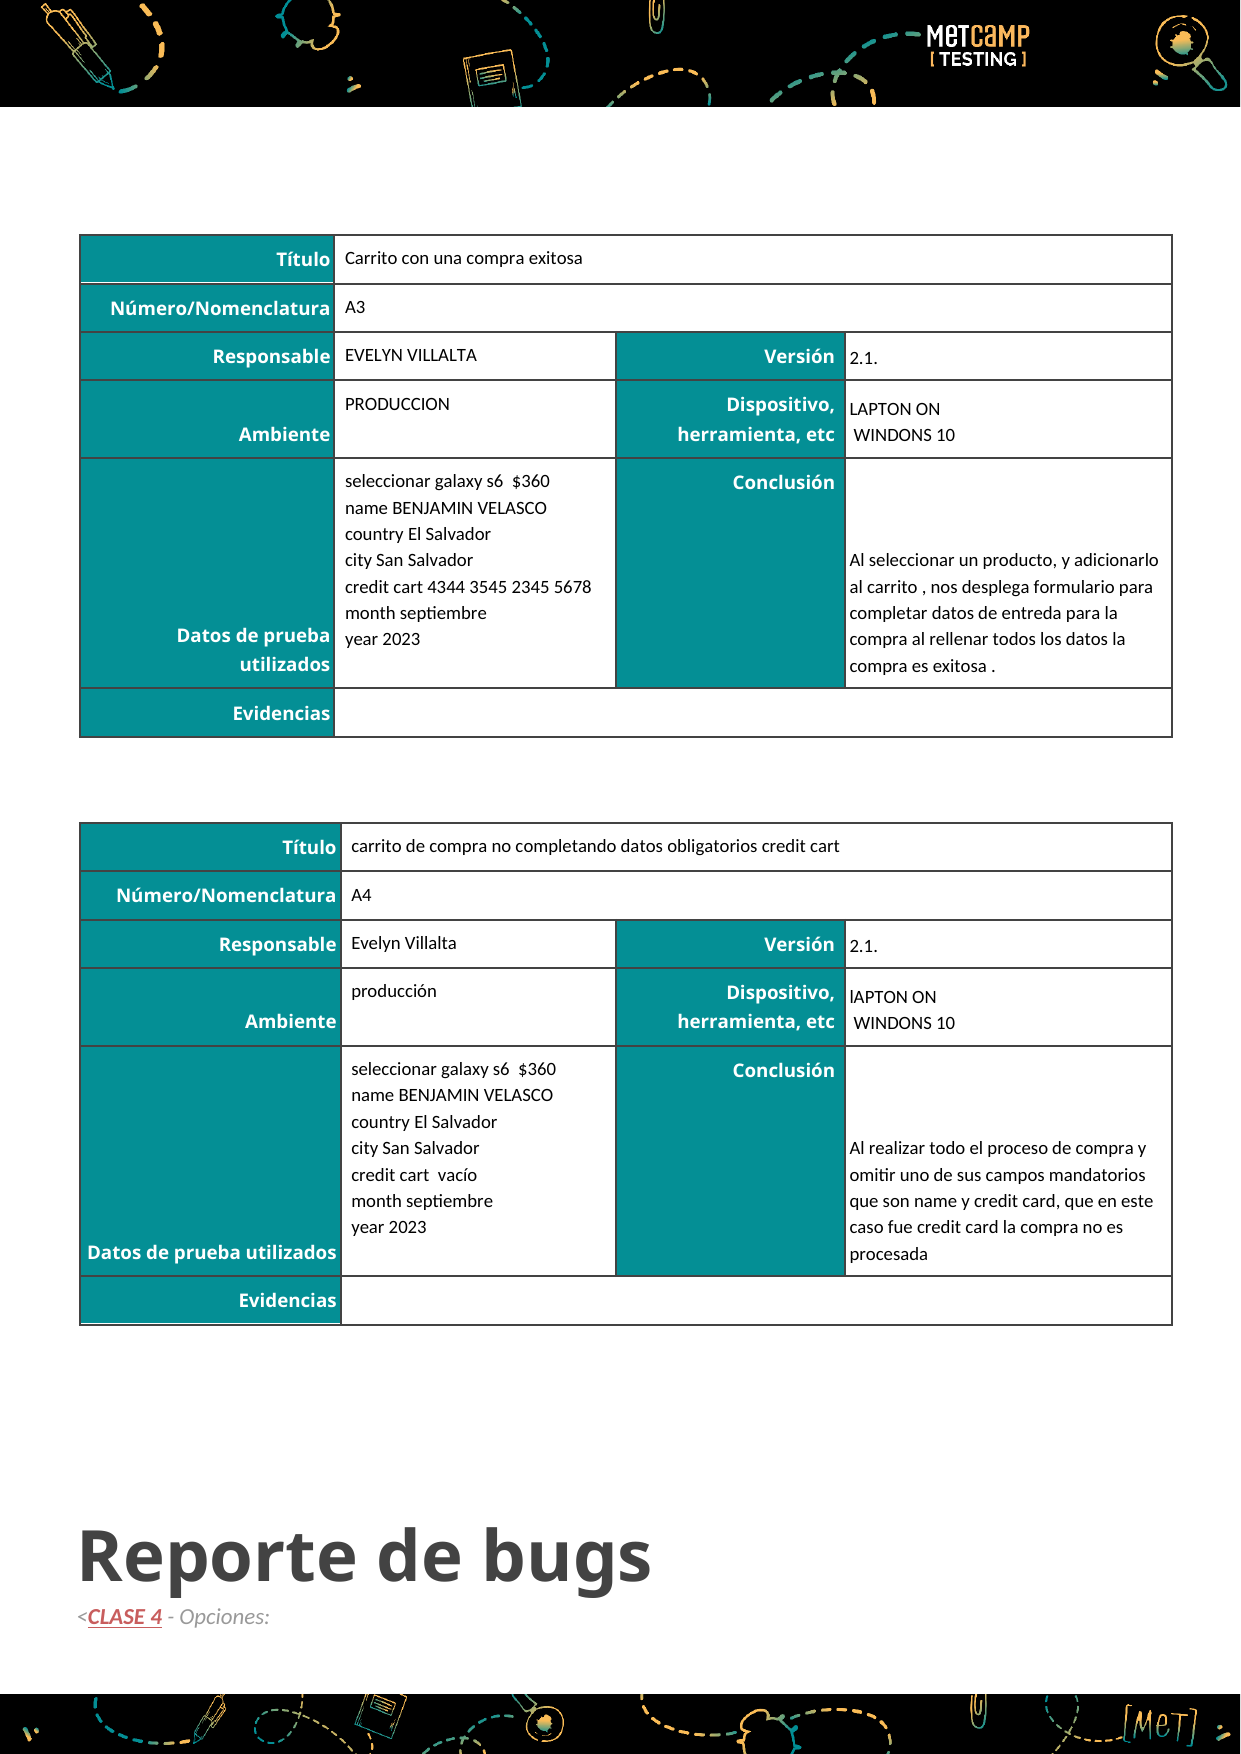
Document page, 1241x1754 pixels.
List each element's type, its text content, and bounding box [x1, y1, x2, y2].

table_cell lAPTON ON WINDONS 10 [846, 969, 1171, 1045]
table_cell A4 [342, 872, 1171, 919]
table_cell Dispositivo, herramienta, etc [617, 381, 844, 457]
table_header Título [81, 236, 333, 282]
table_cell Al realizar todo el proceso de compra y omitir uno de sus campos mandatorios que son name y credit card, que en este caso fue credit card la compra no es procesada [846, 1047, 1171, 1275]
table_cell Número/Nomenclatura [81, 872, 340, 919]
table_cell Al seleccionar un producto, y adicionarlo al carrito , nos desplega formulario para completar datos de entreda para la compra al rellenar todos los datos la compra es exitosa . [846, 459, 1171, 687]
table_cell producción [342, 969, 615, 1045]
table_cell A3 [335, 285, 1171, 331]
text <CLASE 4 - Opciones: [76, 1602, 1168, 1631]
table_header Carrito con una compra exitosa [335, 236, 1171, 282]
table_cell PRODUCCION [335, 381, 615, 457]
table_cell Evelyn Villalta [342, 921, 615, 967]
table_cell Versión [617, 333, 844, 379]
table_cell Ambiente [81, 381, 333, 457]
table_cell 2.1. [846, 921, 1171, 967]
table_cell EVELYN VILLALTA [335, 333, 615, 379]
table_cell Número/Nomenclatura [81, 285, 333, 331]
table_cell Ambiente [81, 969, 340, 1045]
table_header carrito de compra no completando datos obligatorios credit cart [342, 824, 1171, 870]
table_cell Evidencias [81, 1277, 340, 1323]
subtitle Reporte de bugs [76, 1506, 1168, 1602]
table_cell 2.1. [846, 333, 1171, 379]
table_cell Responsable [81, 921, 340, 967]
table_cell Evidencias [81, 689, 333, 736]
picture [0, 1694, 1241, 1754]
table_cell Datos de prueba utilizados [81, 1047, 340, 1275]
table_header Título [81, 824, 340, 870]
table_cell LAPTON ON WINDONS 10 [846, 381, 1171, 457]
table_cell Responsable [81, 333, 333, 379]
picture [0, 0, 1241, 107]
table_cell Versión [617, 921, 844, 967]
table_cell [335, 689, 1171, 736]
table_cell Conclusión [617, 459, 844, 687]
table_cell Datos de prueba utilizados [81, 459, 333, 687]
table_cell seleccionar galaxy s6 $360 name BENJAMIN VELASCO country El Salvador city San Salvador credit cart vacío month septiembre year 2023 [342, 1047, 615, 1275]
table_cell Conclusión [617, 1047, 844, 1275]
table_cell Dispositivo, herramienta, etc [617, 969, 844, 1045]
table_cell [342, 1277, 1171, 1323]
table_cell seleccionar galaxy s6 $360 name BENJAMIN VELASCO country El Salvador city San Salvador credit cart 4344 3545 2345 5678 month septiembre year 2023 [335, 459, 615, 687]
